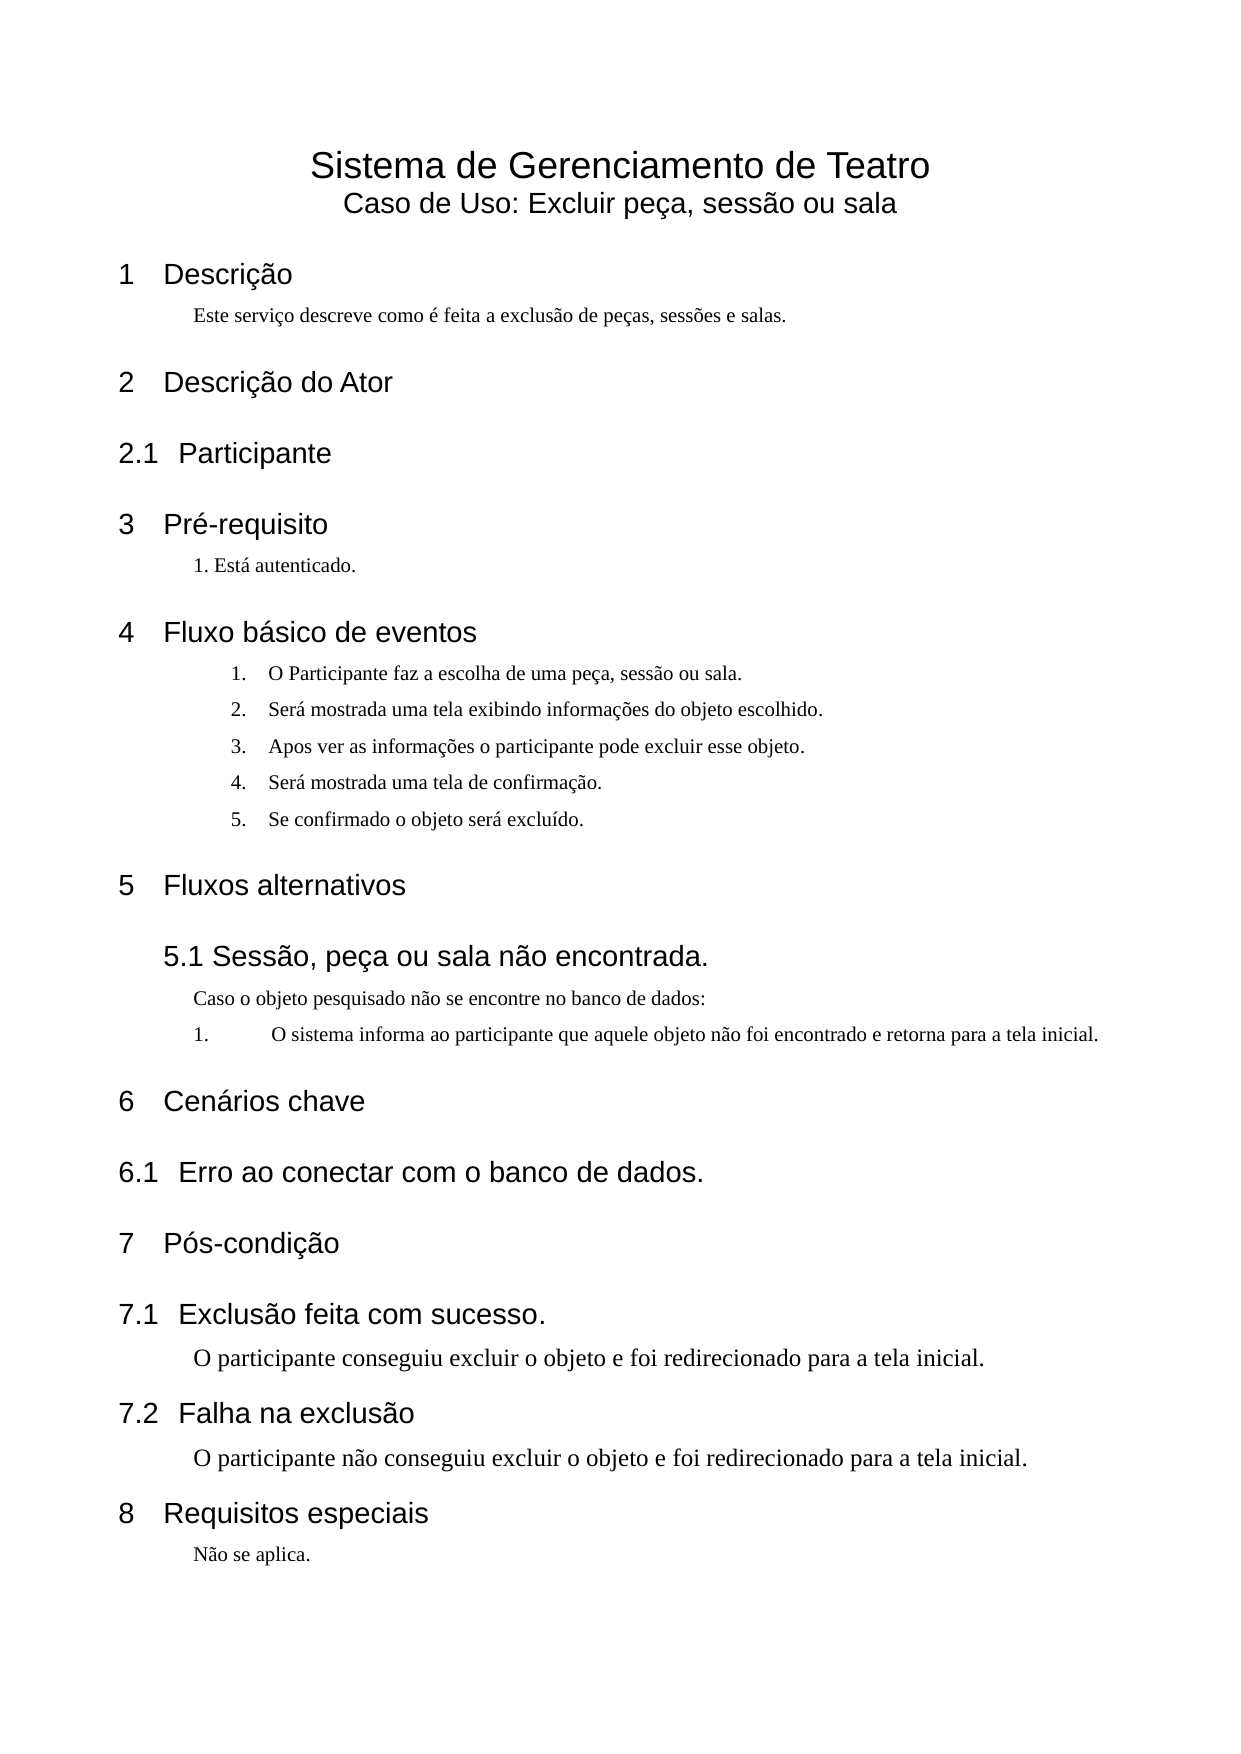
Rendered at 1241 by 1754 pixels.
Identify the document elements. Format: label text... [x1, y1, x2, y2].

subtitle Participante [118, 436, 1122, 469]
subtitle Pré-requisito [118, 507, 1122, 541]
text Este serviço descreve como é feita a exclusão de peças, sessões e salas. [193, 303, 1122, 327]
subtitle 5.1 Sessão, peça ou sala não encontrada. [118, 939, 1122, 973]
list O Participante faz a escolha de uma peça, sessão ou sala. [231, 661, 1122, 685]
text Não se aplica. [193, 1542, 1122, 1566]
text 1. Está autenticado. [193, 553, 1122, 577]
subtitle Cenários chave [118, 1084, 1122, 1117]
list Caso o objeto pesquisado não se encontre no banco de dados: [193, 986, 1122, 1009]
subtitle Requisitos especiais [118, 1496, 1122, 1530]
list O sistema informa ao participante que aquele objeto não foi encontrado e retorna para a tela inicial. [193, 1022, 1122, 1046]
subtitle Fluxos alternativos [118, 868, 1122, 902]
text O participante conseguiu excluir o objeto e foi redirecionado para a tela inicial. [193, 1343, 1122, 1372]
text O participante não conseguiu excluir o objeto e foi redirecionado para a tela inicial. [193, 1443, 1122, 1471]
subtitle Pós-condição [118, 1226, 1122, 1259]
subtitle Exclusão feita com sucesso. [118, 1297, 1122, 1330]
subtitle Falha na exclusão [118, 1397, 1122, 1430]
title Sistema de Gerenciamento de Teatro Caso de Uso: Excluir peça, sessão ou sala [118, 143, 1122, 220]
list Será mostrada uma tela de confirmação. [231, 770, 1122, 794]
list Se confirmado o objeto será excluído. [231, 807, 1122, 831]
list Será mostrada uma tela exibindo informações do objeto escolhido. [231, 697, 1122, 721]
subtitle Fluxo básico de eventos [118, 614, 1122, 648]
subtitle Erro ao conectar com o banco de dados. [118, 1155, 1122, 1188]
subtitle Descrição [118, 257, 1122, 291]
list Apos ver as informações o participante pode excluir esse objeto. [231, 734, 1122, 758]
subtitle Descrição do Ator [118, 365, 1122, 398]
